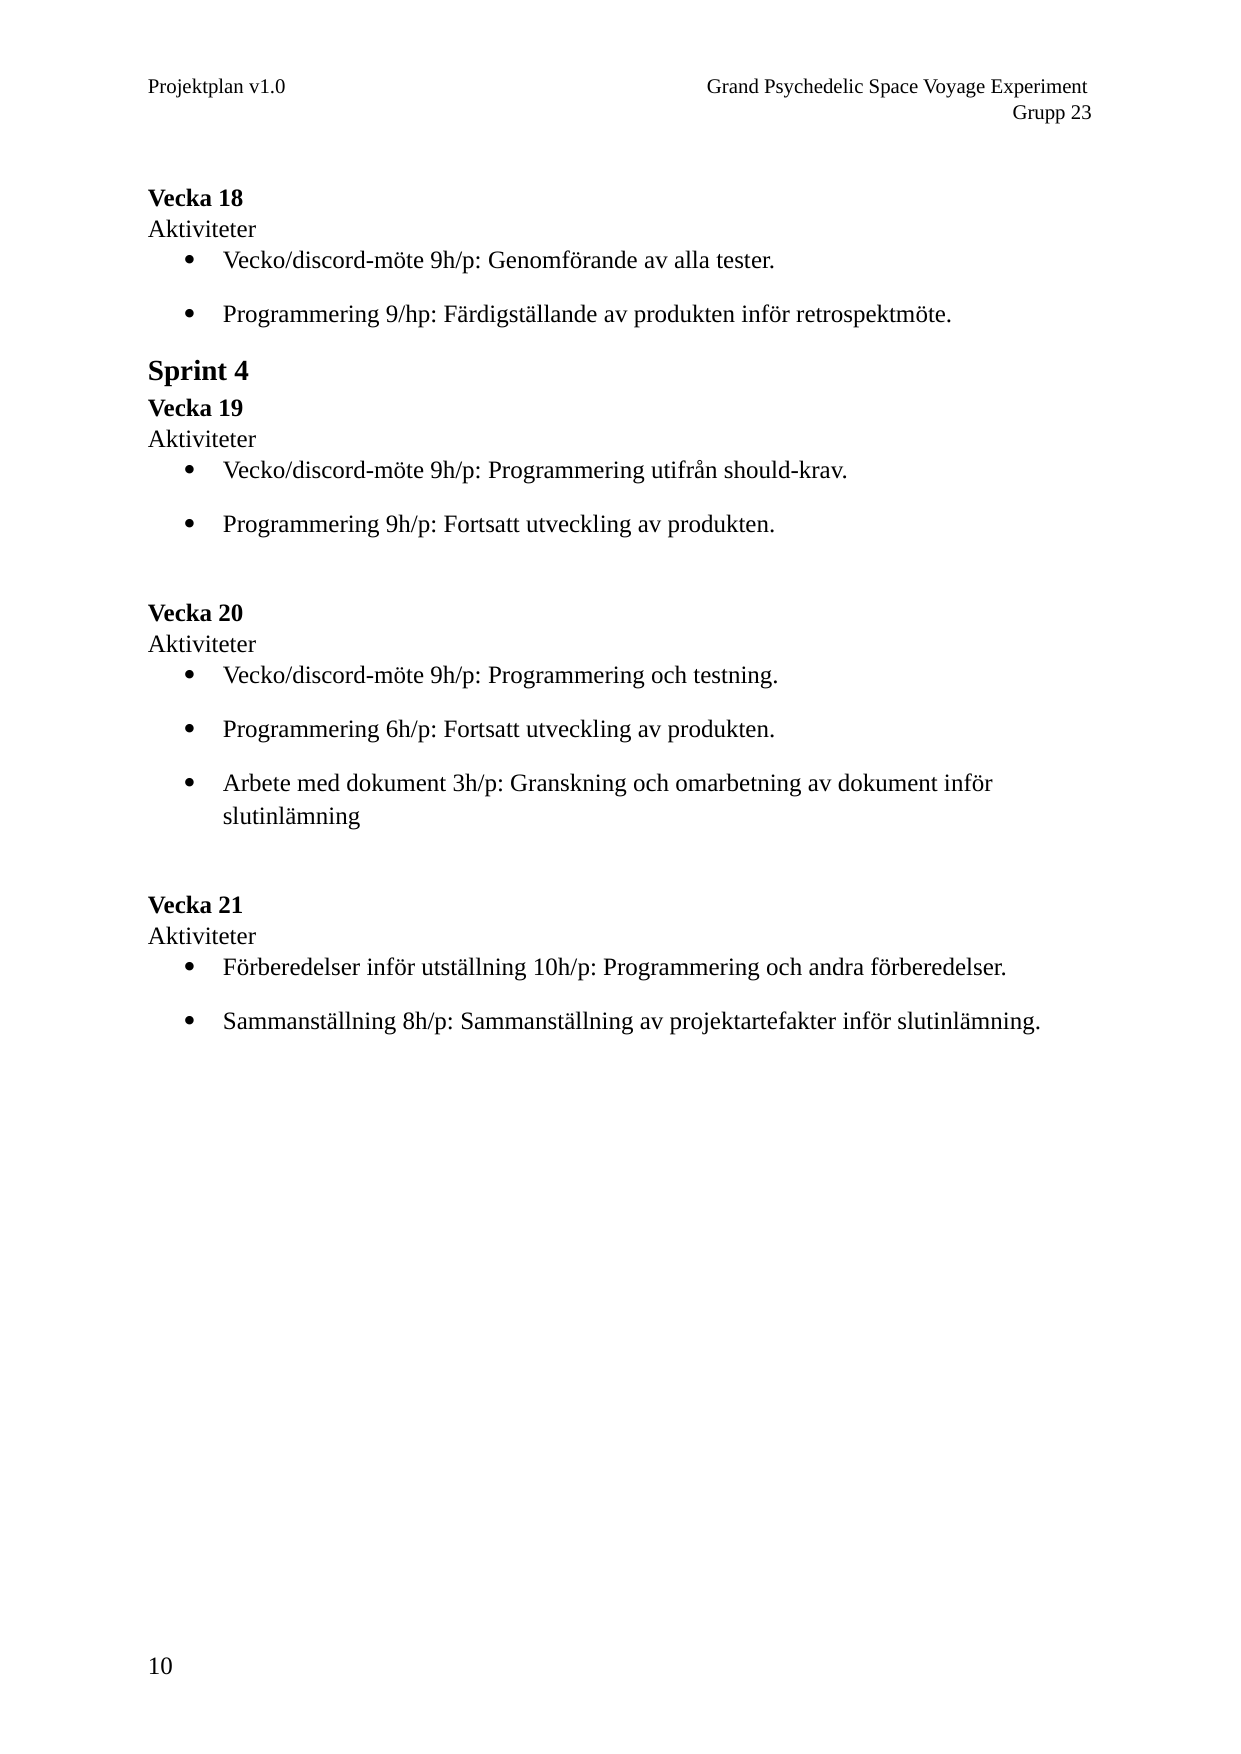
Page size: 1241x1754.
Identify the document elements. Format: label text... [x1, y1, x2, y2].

list Programmering 9h/p: Fortsatt utveckling av produkten. [185, 509, 1093, 538]
subtitle Vecka 20 [148, 598, 1093, 627]
subtitle Sprint 4 [148, 353, 1093, 386]
list Arbete med dokument 3h/p: Granskning och omarbetning av dokument inför slutinlämning [185, 768, 1093, 829]
subtitle Vecka 19 [148, 393, 1093, 422]
list Programmering 6h/p: Fortsatt utveckling av produkten. [185, 714, 1093, 743]
text Aktiviteter [148, 214, 1093, 243]
text Aktiviteter [148, 921, 1093, 949]
list Sammanställning 8h/p: Sammanställning av projektartefakter inför slutinlämning. [185, 1006, 1093, 1034]
list Vecko/discord-möte 9h/p: Genomförande av alla tester. [185, 245, 1093, 274]
subtitle Vecka 21 [148, 890, 1093, 918]
list Vecko/discord-möte 9h/p: Programmering utifrån should-krav. [185, 455, 1093, 484]
list Vecko/discord-möte 9h/p: Programmering och testning. [185, 660, 1093, 689]
list Förberedelser inför utställning 10h/p: Programmering och andra förberedelser. [185, 952, 1093, 981]
subtitle Vecka 18 [148, 183, 1093, 212]
text Aktiviteter [148, 629, 1093, 658]
text Aktiviteter [148, 424, 1093, 453]
list Programmering 9/hp: Färdigställande av produkten inför retrospektmöte. [185, 299, 1093, 327]
